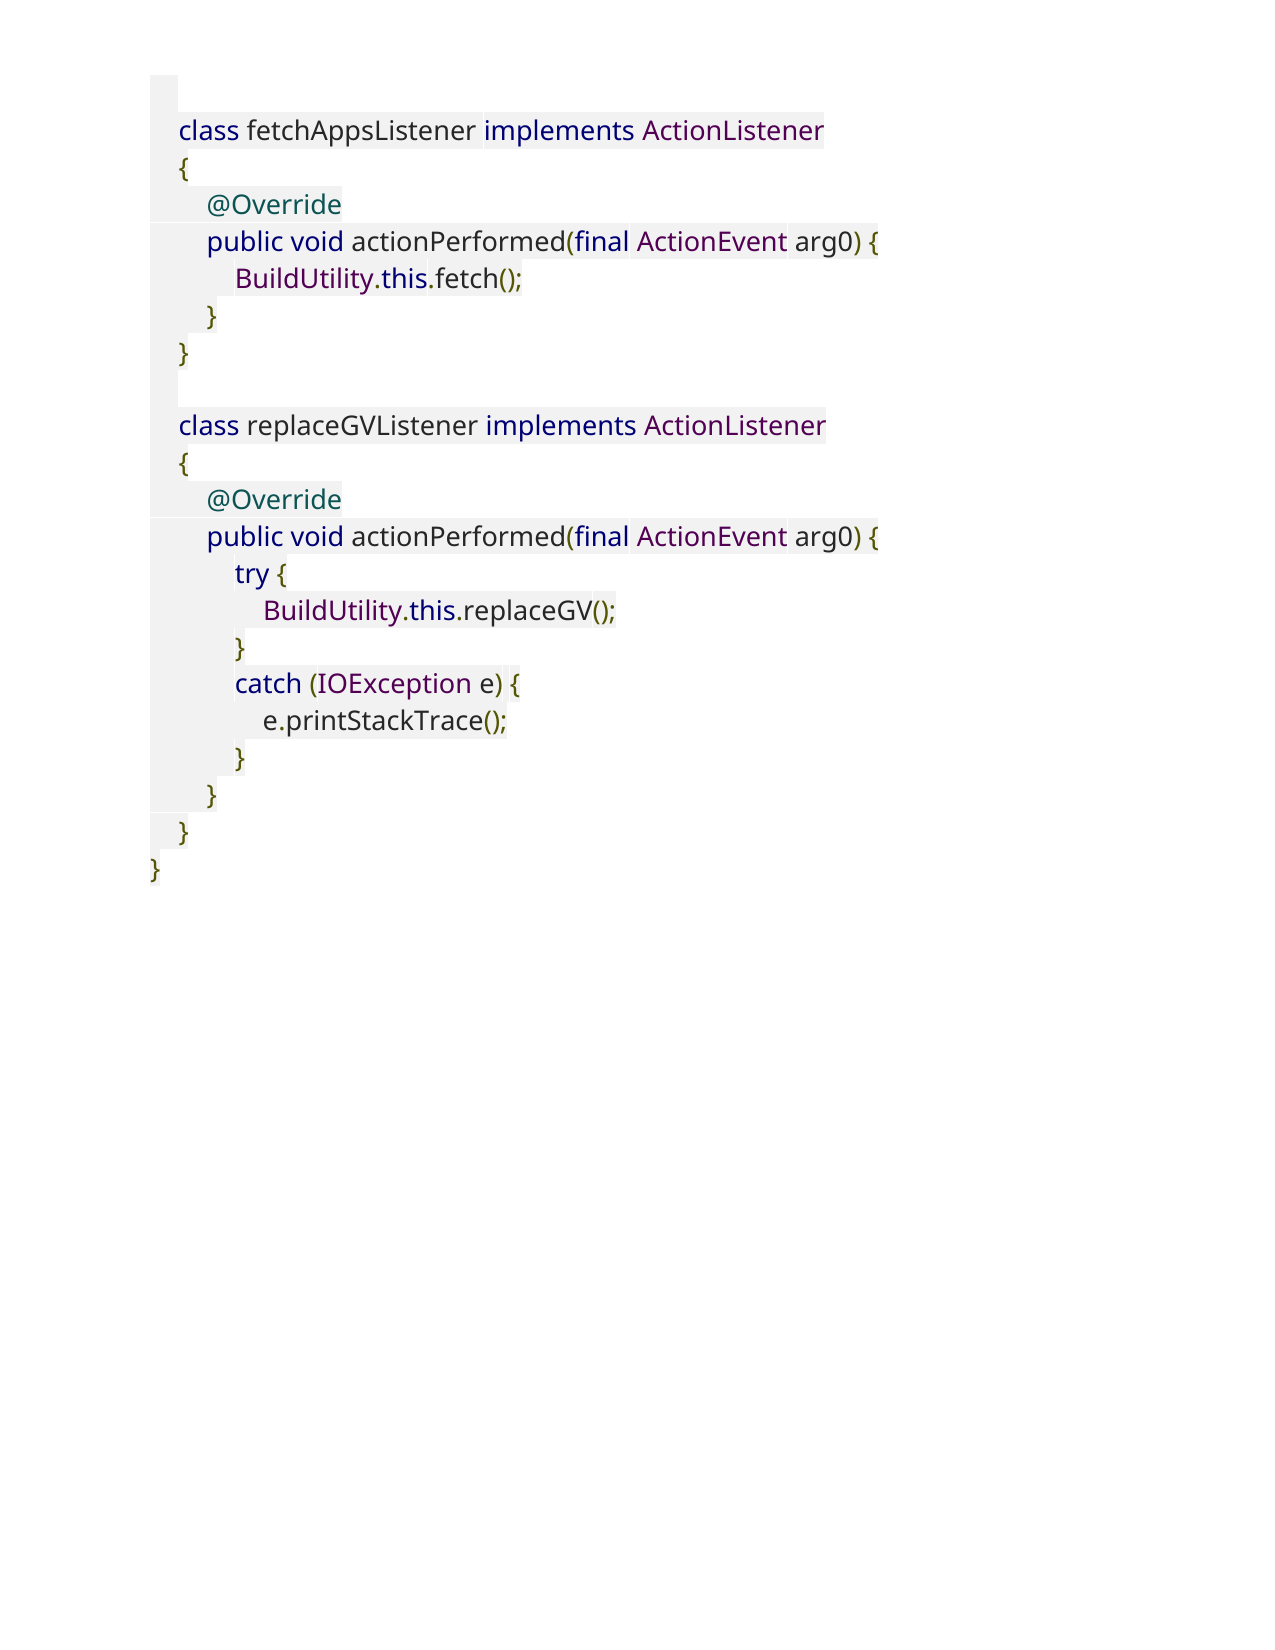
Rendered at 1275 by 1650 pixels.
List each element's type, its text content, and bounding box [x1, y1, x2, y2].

text { [150, 149, 1125, 186]
text } [150, 333, 1125, 370]
text catch (IOException e) { [150, 665, 1125, 702]
text } [150, 296, 1125, 333]
text class replaceGVListener implements ActionListener [150, 407, 1125, 444]
text try { [150, 554, 1125, 591]
text @Override [150, 481, 1125, 517]
text e.printStackTrace(); [150, 702, 1125, 739]
text public void actionPerformed(final ActionEvent arg0) { [150, 222, 1125, 259]
text { [150, 444, 1125, 481]
text } [150, 849, 1125, 886]
text BuildUtility.this.fetch(); [150, 259, 1125, 296]
text } [150, 739, 1125, 776]
text class fetchAppsListener implements ActionListener [150, 112, 1125, 149]
text BuildUtility.this.replaceGV(); [150, 591, 1125, 628]
text } [150, 628, 1125, 665]
text } [150, 812, 1125, 849]
text @Override [150, 186, 1125, 222]
text } [150, 776, 1125, 812]
text public void actionPerformed(final ActionEvent arg0) { [150, 517, 1125, 554]
